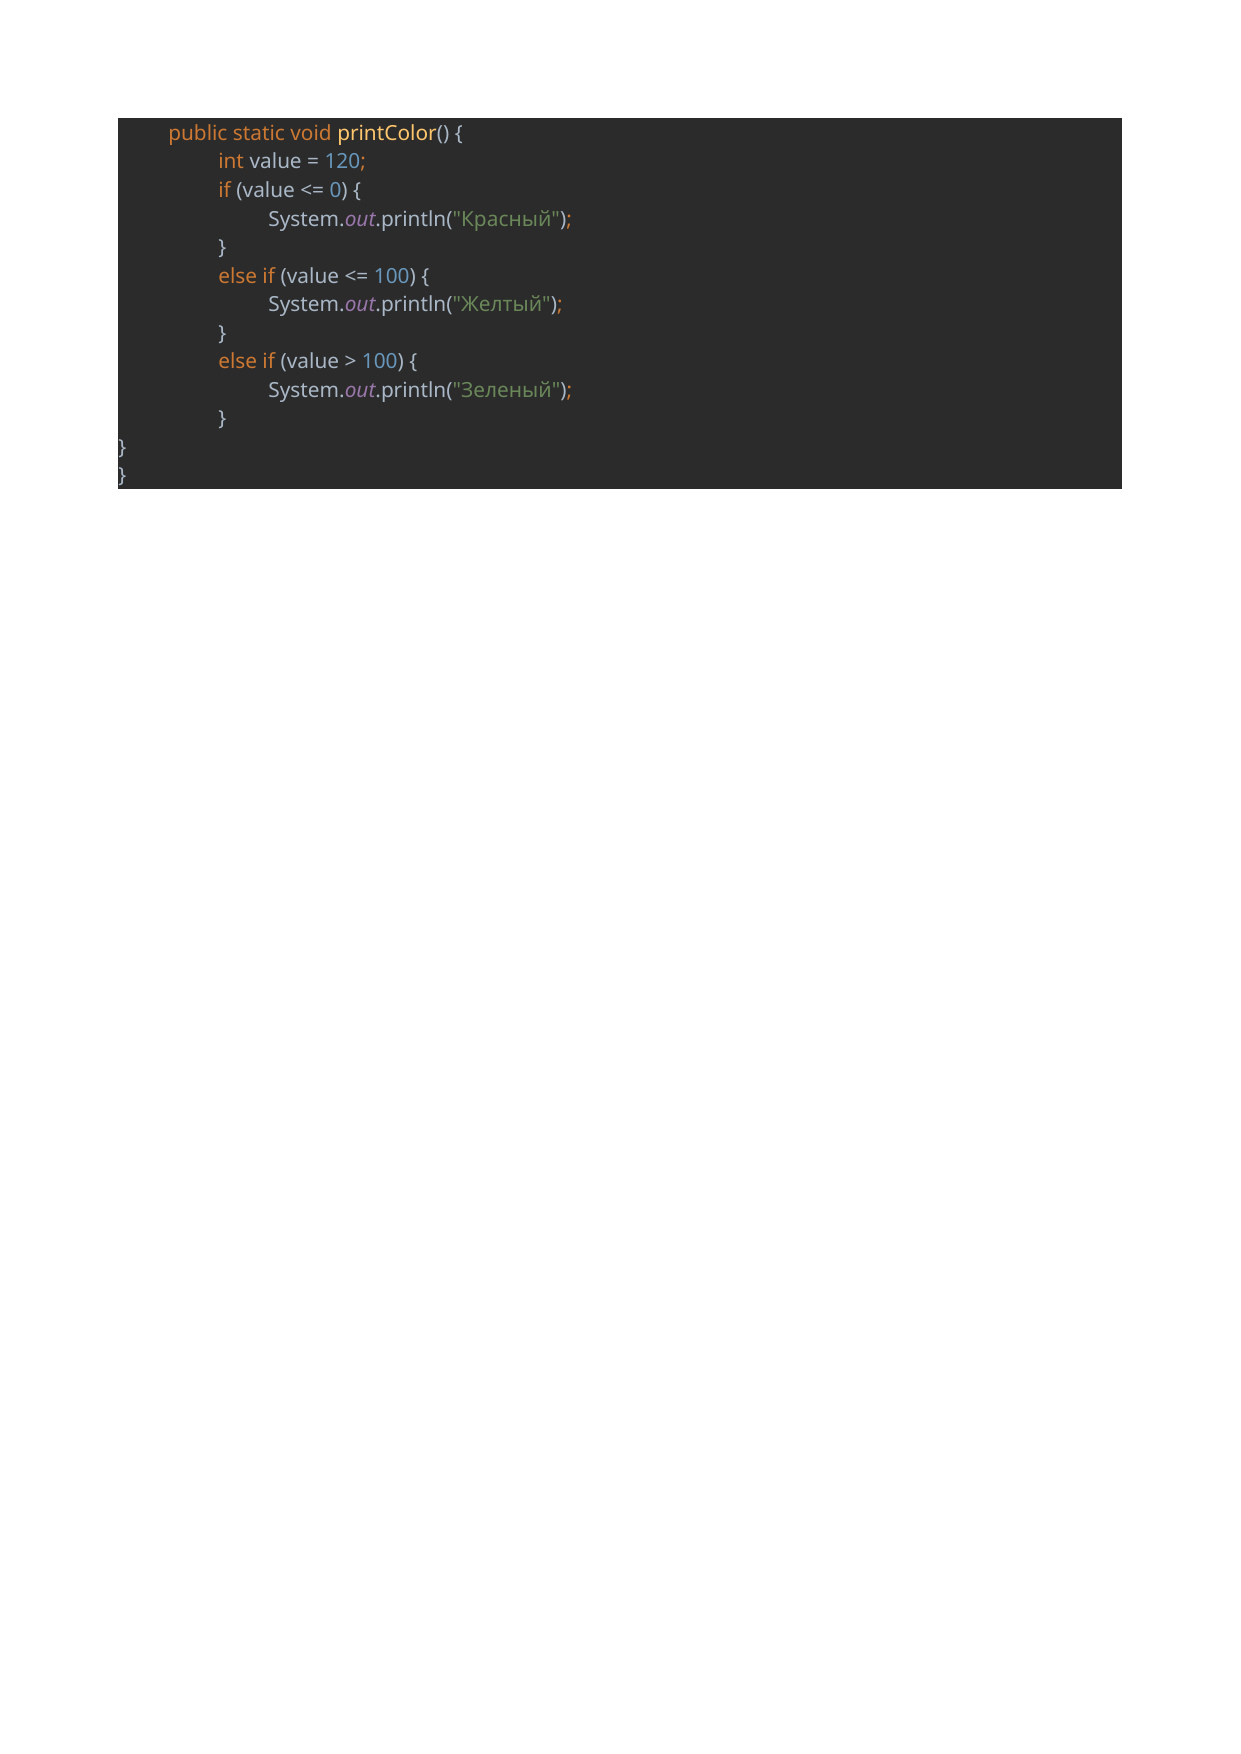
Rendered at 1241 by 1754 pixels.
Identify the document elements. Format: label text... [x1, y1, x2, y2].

text } [118, 232, 1122, 261]
text System.out.println("Желтый"); [118, 289, 1122, 318]
text public static void printColor() { [118, 118, 1122, 147]
text } [118, 461, 1122, 489]
text int value = 120; [118, 147, 1122, 175]
text System.out.println("Красный"); [118, 204, 1122, 232]
text else if (value > 100) { [118, 346, 1122, 375]
text System.out.println("Зеленый"); [118, 375, 1122, 403]
text if (value <= 0) { [118, 175, 1122, 204]
text } [118, 432, 1122, 461]
text else if (value <= 100) { [118, 261, 1122, 289]
text } [118, 403, 1122, 432]
text } [118, 318, 1122, 346]
